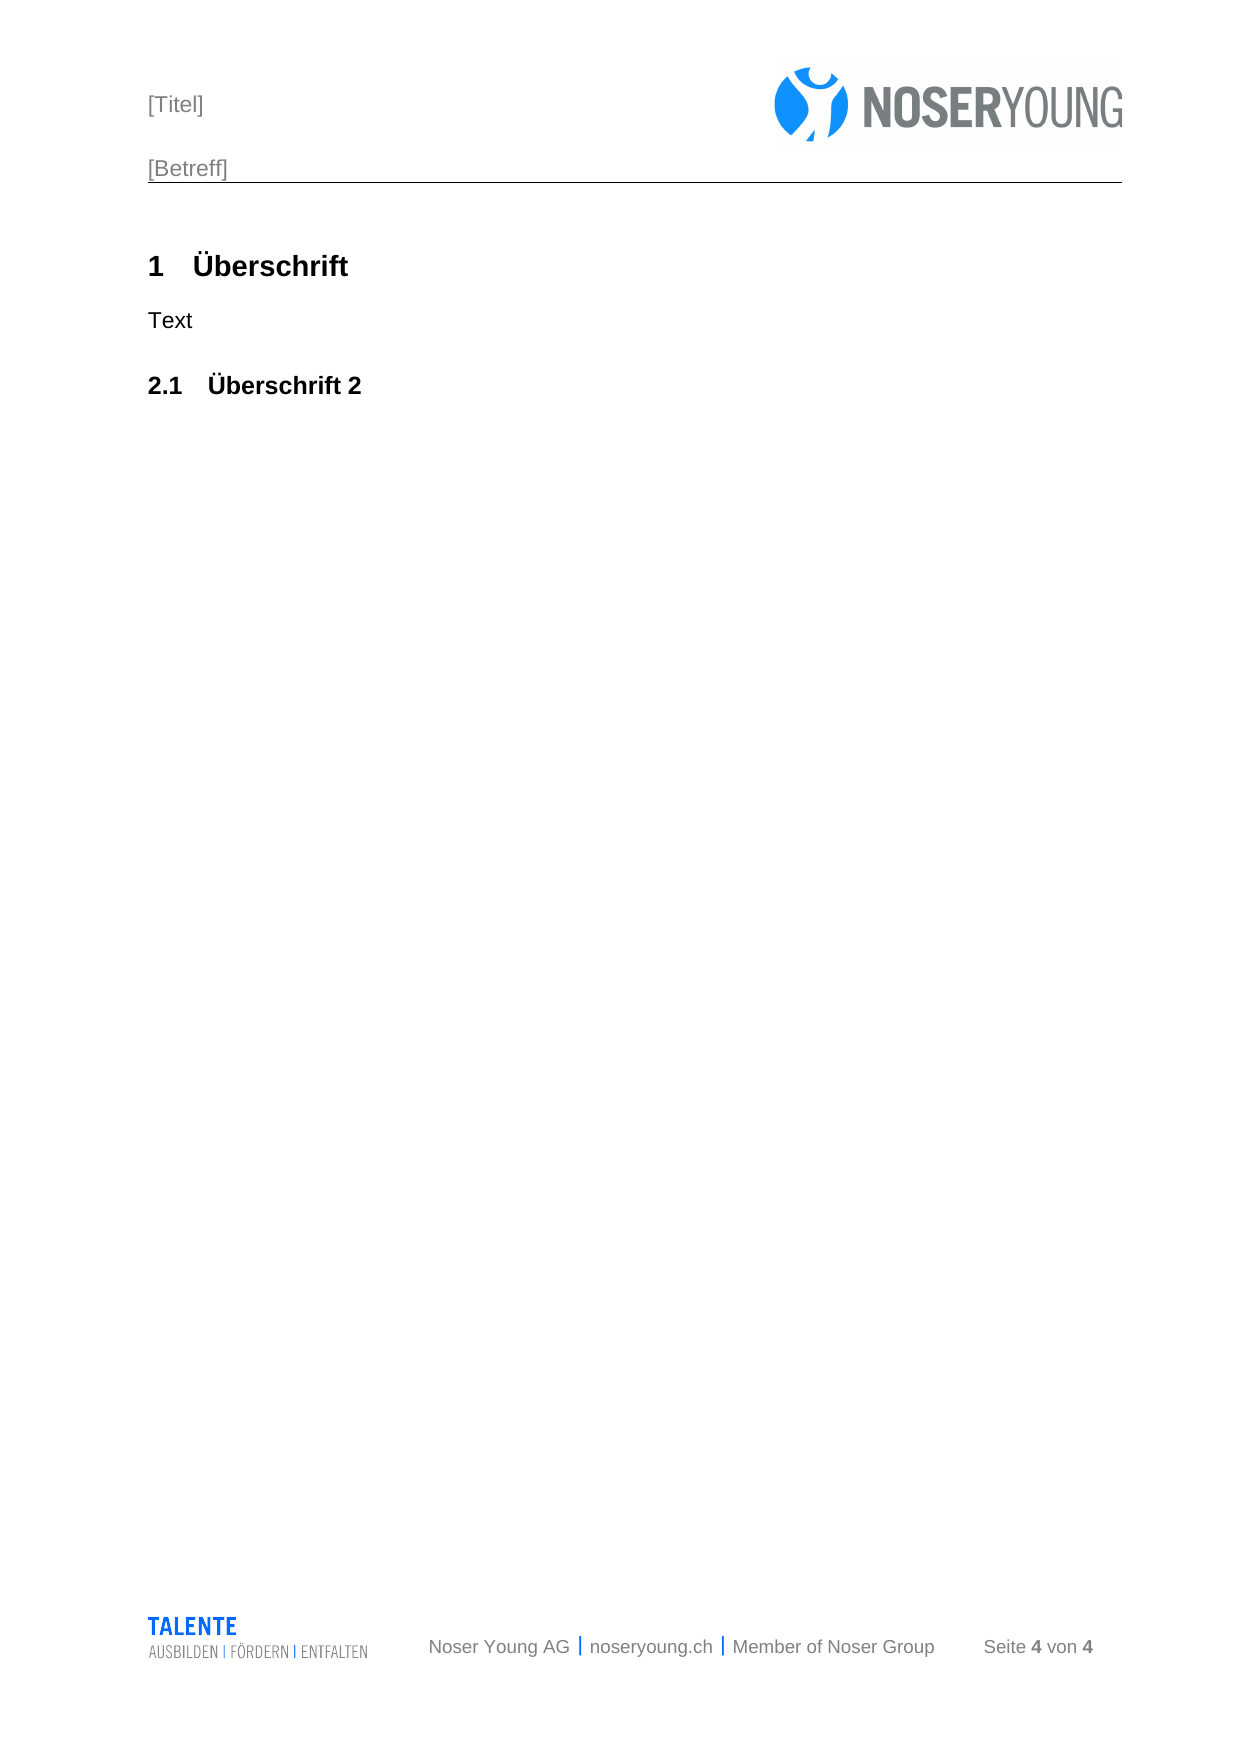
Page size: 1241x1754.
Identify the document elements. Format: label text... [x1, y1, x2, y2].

text Text [148, 307, 1122, 334]
list Überschrift [148, 249, 1122, 282]
subtitle Überschrift 2 [148, 371, 1122, 400]
